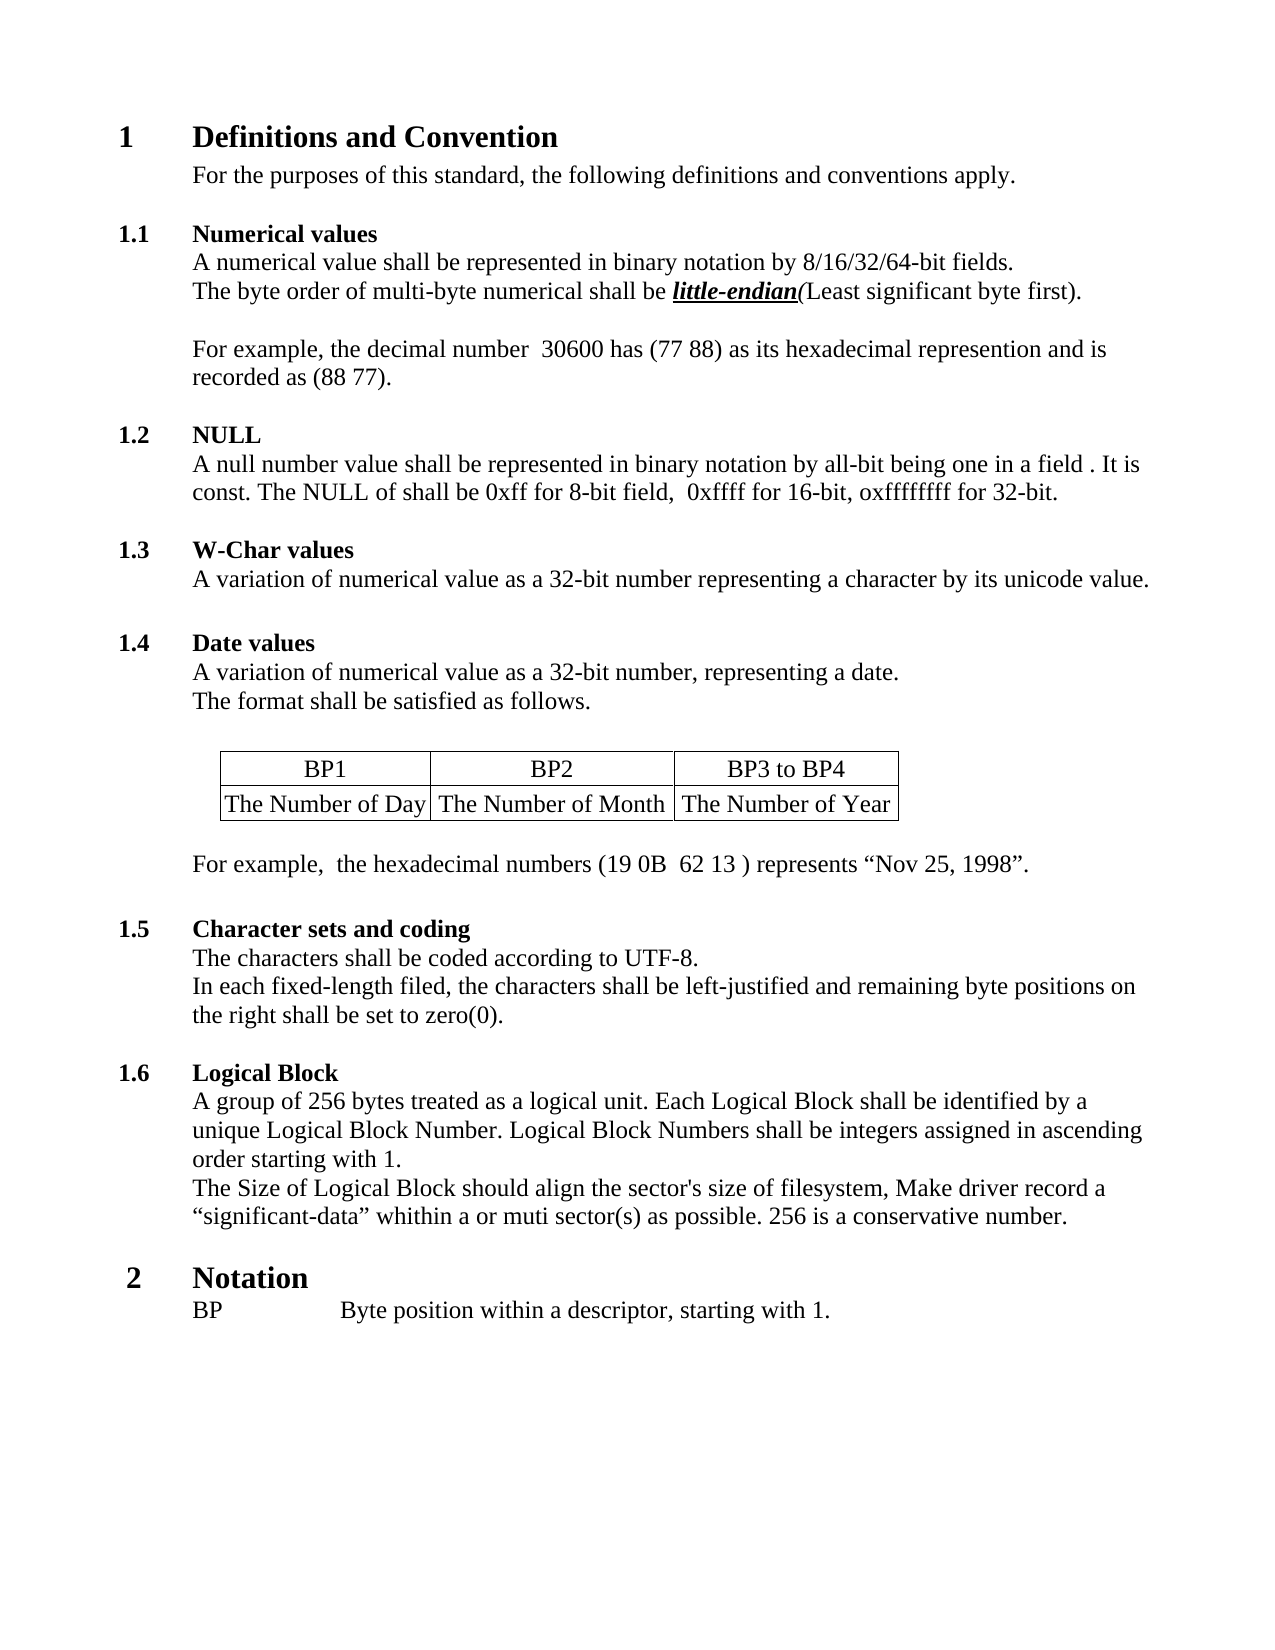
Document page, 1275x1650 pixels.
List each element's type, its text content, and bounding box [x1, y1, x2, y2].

text A variation of numerical value as a 32-bit number, representing a date. [118, 657, 1157, 686]
text 1.1 Numerical values [118, 219, 1157, 247]
table_header BP1 [221, 752, 430, 785]
table_cell The Number of Month [431, 786, 673, 820]
text A numerical value shall be represented in binary notation by 8/16/32/64-bit fields. [118, 247, 1157, 276]
text The byte order of multi-byte numerical shall be little-endian(Least significant byte first). [118, 276, 1157, 305]
text For the purposes of this standard, the following definitions and conventions apply. [118, 154, 1157, 190]
text For example, the hexadecimal numbers (19 0B 62 13 ) represents “Nov 25, 1998”. [118, 849, 1157, 878]
text order starting with 1. [118, 1144, 1157, 1173]
table_header BP3 to BP4 [675, 752, 898, 785]
text 1.4 Date values [118, 628, 1157, 657]
text The Size of Logical Block should align the sector's size of filesystem, Make driver record a “significant-data” whithin a or muti sector(s) as possible. 256 is a conservative number. [118, 1173, 1157, 1230]
text The format shall be satisfied as follows. [118, 686, 1157, 715]
table_cell The Number of Day [221, 786, 430, 820]
text 1.5 Character sets and coding [118, 914, 1157, 943]
text BP Byte position within a descriptor, starting with 1. [118, 1295, 1157, 1324]
text A variation of numerical value as a 32-bit number representing a character by its unicode value. [118, 564, 1157, 592]
table_header BP2 [431, 752, 673, 785]
text A group of 256 bytes treated as a logical unit. Each Logical Block shall be identified by a unique Logical Block Number. Logical Block Numbers shall be integers assigned in ascending [118, 1086, 1157, 1144]
text 1.2 NULL [118, 420, 1157, 449]
text In each fixed-length filed, the characters shall be left-justified and remaining byte positions on [118, 971, 1157, 1000]
text 2 Notation [118, 1259, 1157, 1295]
table_cell The Number of Year [675, 786, 898, 820]
text 1 Definitions and Convention [118, 118, 1157, 154]
text The characters shall be coded according to UTF-8. [118, 943, 1157, 971]
text A null number value shall be represented in binary notation by all-bit being one in a field . It is const. The NULL of shall be 0xff for 8-bit field, 0xffff for 16-bit, oxffffffff for 32-bit. [118, 449, 1157, 506]
text 1.6 Logical Block [118, 1058, 1157, 1086]
text 1.3 W-Char values [118, 535, 1157, 564]
text the right shall be set to zero(0). [118, 1000, 1157, 1029]
text For example, the decimal number 30600 has (77 88) as its hexadecimal represention and is [118, 334, 1157, 362]
text recorded as (88 77). [118, 362, 1157, 391]
